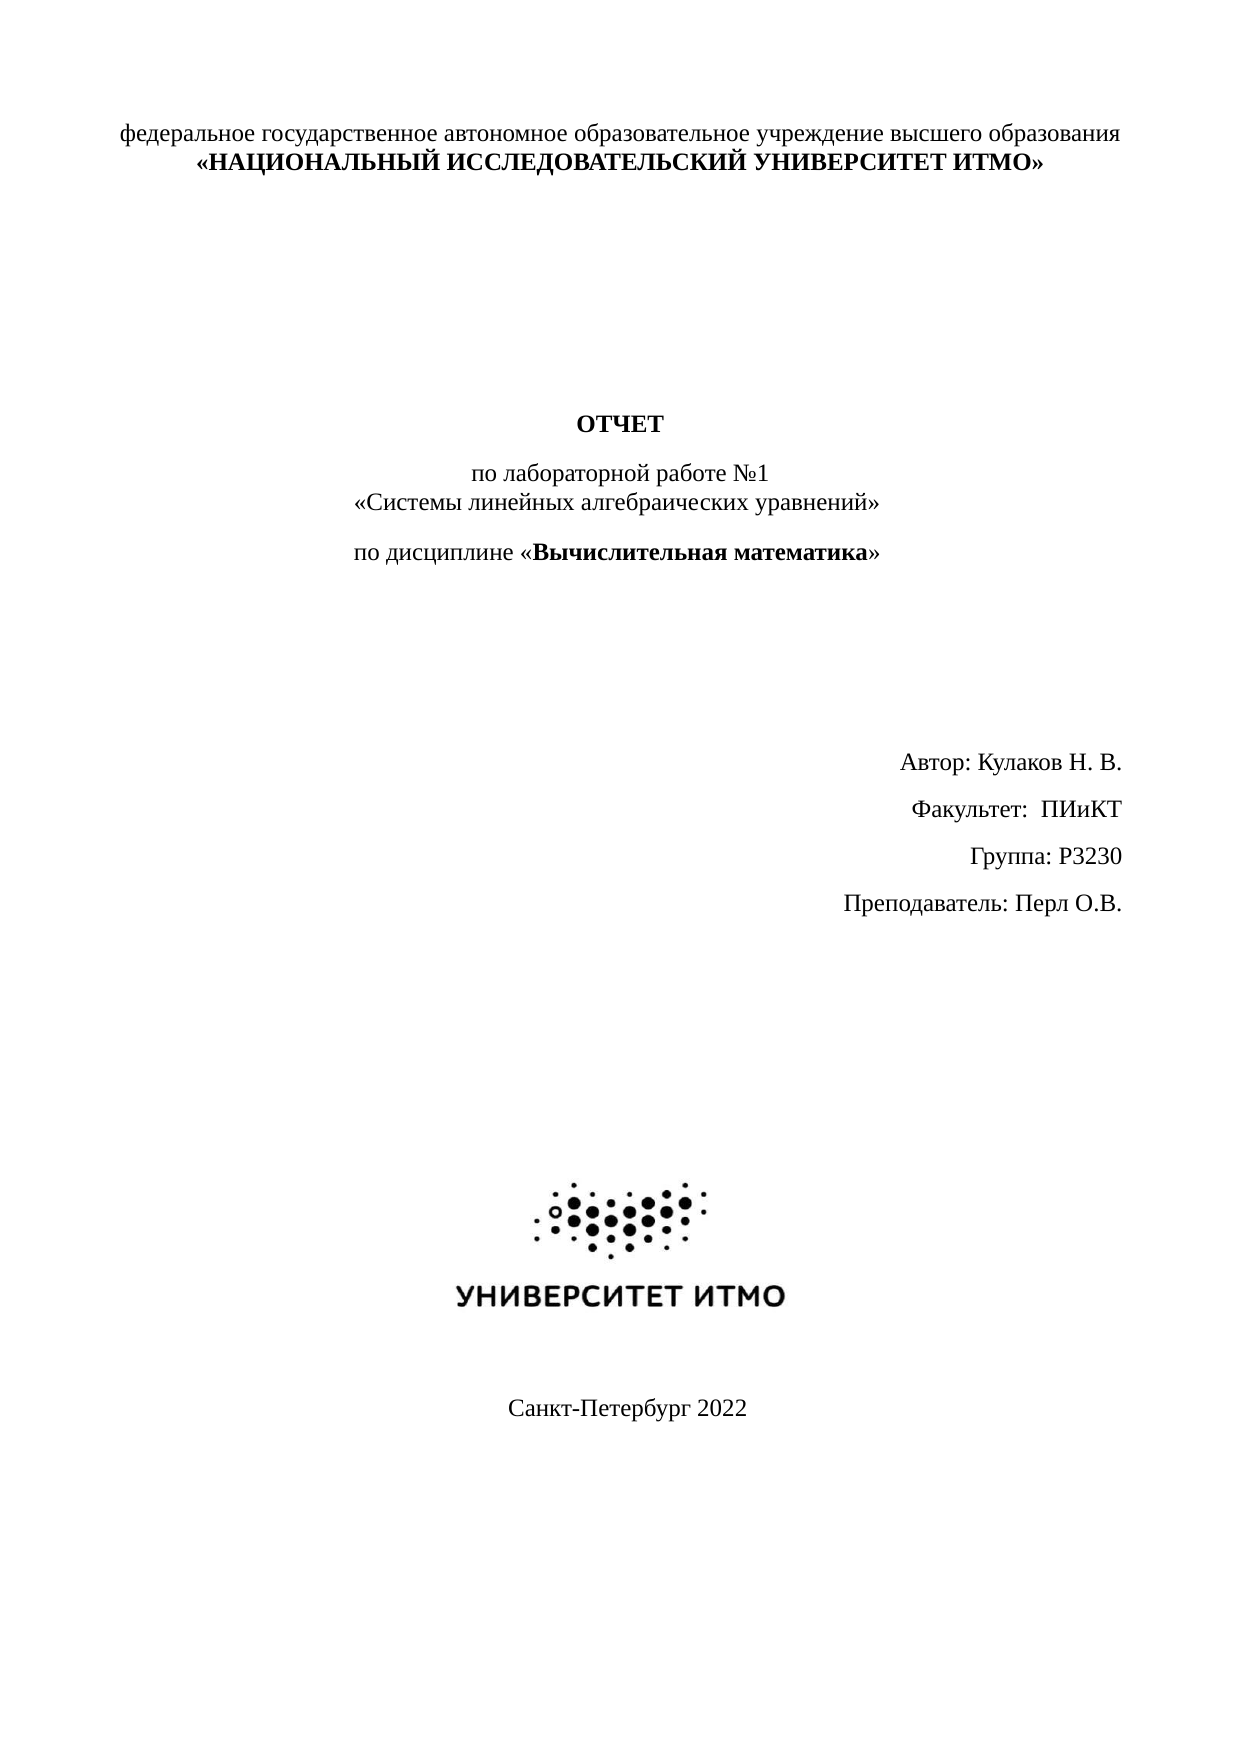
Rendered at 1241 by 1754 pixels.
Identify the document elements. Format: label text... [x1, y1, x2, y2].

picture [431, 1116, 809, 1373]
text Автор: Кулаков Н. В. [118, 747, 1122, 776]
text Санкт-Петербург 2022 [118, 1393, 1122, 1422]
text Группа: P3230 [118, 841, 1122, 870]
text ОТЧЕТ [118, 409, 1122, 437]
text Преподаватель: Перл О.В. [118, 888, 1122, 917]
text федеральное государственное автономное образовательное учреждение высшего образования [118, 118, 1122, 147]
text по дисциплине «Вычислительная математика» [118, 537, 1122, 565]
text Факультет: ПИиКТ [118, 794, 1122, 823]
text по лабораторной работе №1 «Системы линейных алгебраических уравнений» [118, 458, 1122, 516]
text «НАЦИОНАЛЬНЫЙ ИССЛЕДОВАТЕЛЬСКИЙ УНИВЕРСИТЕТ ИТМО» [118, 147, 1122, 176]
